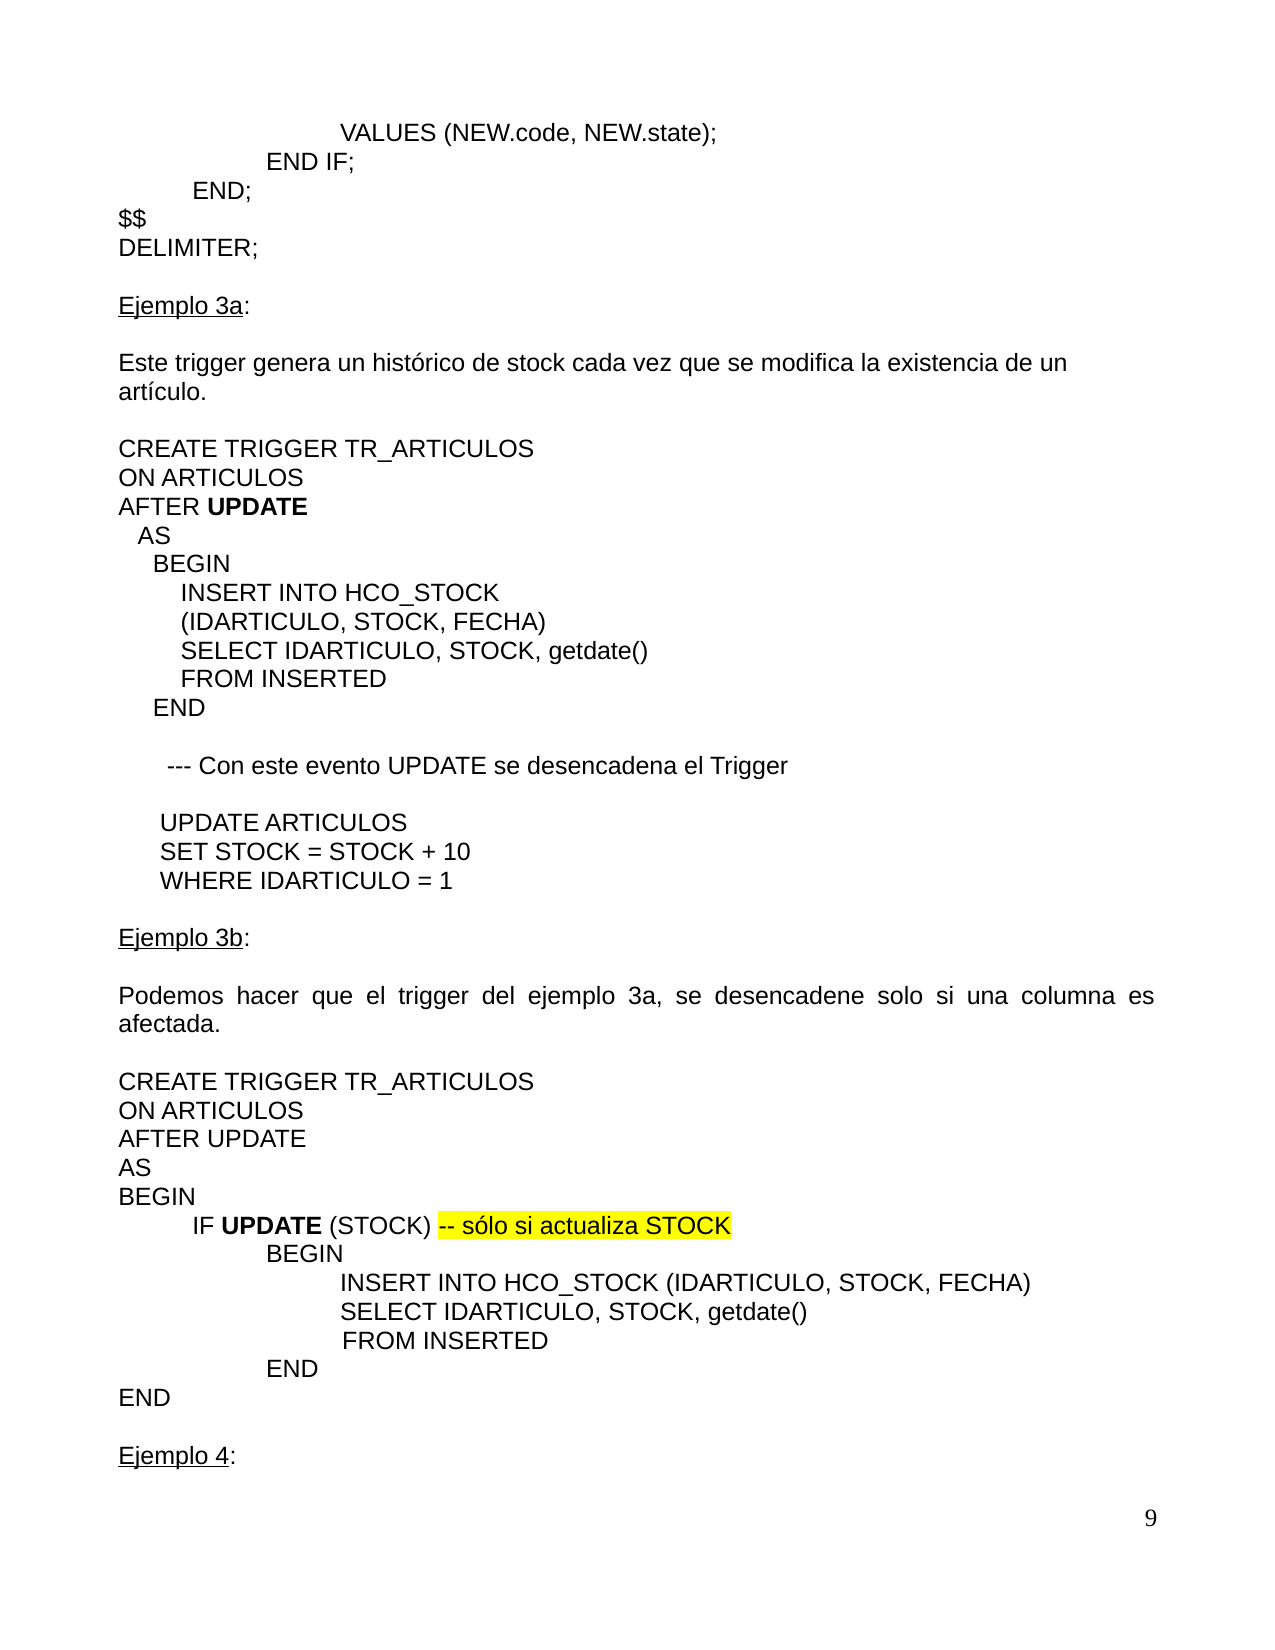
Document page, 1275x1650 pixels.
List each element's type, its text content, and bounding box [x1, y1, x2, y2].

text AS [118, 1153, 1157, 1182]
text Ejemplo 3b: [118, 923, 1157, 952]
text Este trigger genera un histórico de stock cada vez que se modifica la existencia de un artículo. [118, 348, 1157, 406]
text UPDATE ARTICULOS [118, 808, 1157, 837]
text BEGIN [118, 1239, 1157, 1268]
text SELECT IDARTICULO, STOCK, getdate() [118, 1297, 1157, 1326]
text END [118, 693, 1157, 722]
text AFTER UPDATE [118, 492, 1157, 521]
text FROM INSERTED [118, 1326, 1157, 1354]
text CREATE TRIGGER TR_ARTICULOS [118, 1067, 1157, 1096]
text (IDARTICULO, STOCK, FECHA) [118, 607, 1157, 636]
text BEGIN [118, 549, 1157, 578]
text INSERT INTO HCO_STOCK (IDARTICULO, STOCK, FECHA) [118, 1268, 1157, 1297]
text Podemos hacer que el trigger del ejemplo 3a, se desencadene solo si una columna es afectada. [118, 981, 1157, 1038]
text WHERE IDARTICULO = 1 [118, 866, 1157, 894]
text Ejemplo 3a: [118, 291, 1157, 319]
text END [118, 1383, 1157, 1412]
text ON ARTICULOS [118, 1096, 1157, 1124]
text Ejemplo 4: [118, 1441, 1157, 1469]
text --- Con este evento UPDATE se desencadena el Trigger [118, 751, 1157, 779]
text SET STOCK = STOCK + 10 [118, 837, 1157, 866]
text INSERT INTO HCO_STOCK [118, 578, 1157, 607]
text AS [118, 521, 1157, 549]
text END; [118, 176, 1157, 204]
text DELIMITER; [118, 233, 1157, 262]
text $$ [118, 204, 1157, 233]
text BEGIN [118, 1182, 1157, 1211]
text IF UPDATE (STOCK) -- sólo si actualiza STOCK [118, 1211, 1157, 1239]
text VALUES (NEW.code, NEW.state); [118, 118, 1157, 147]
text ON ARTICULOS [118, 463, 1157, 492]
text END IF; [118, 147, 1157, 176]
text SELECT IDARTICULO, STOCK, getdate() [118, 636, 1157, 664]
text END [118, 1354, 1157, 1383]
text AFTER UPDATE [118, 1124, 1157, 1153]
text FROM INSERTED [118, 664, 1157, 693]
text CREATE TRIGGER TR_ARTICULOS [118, 434, 1157, 463]
